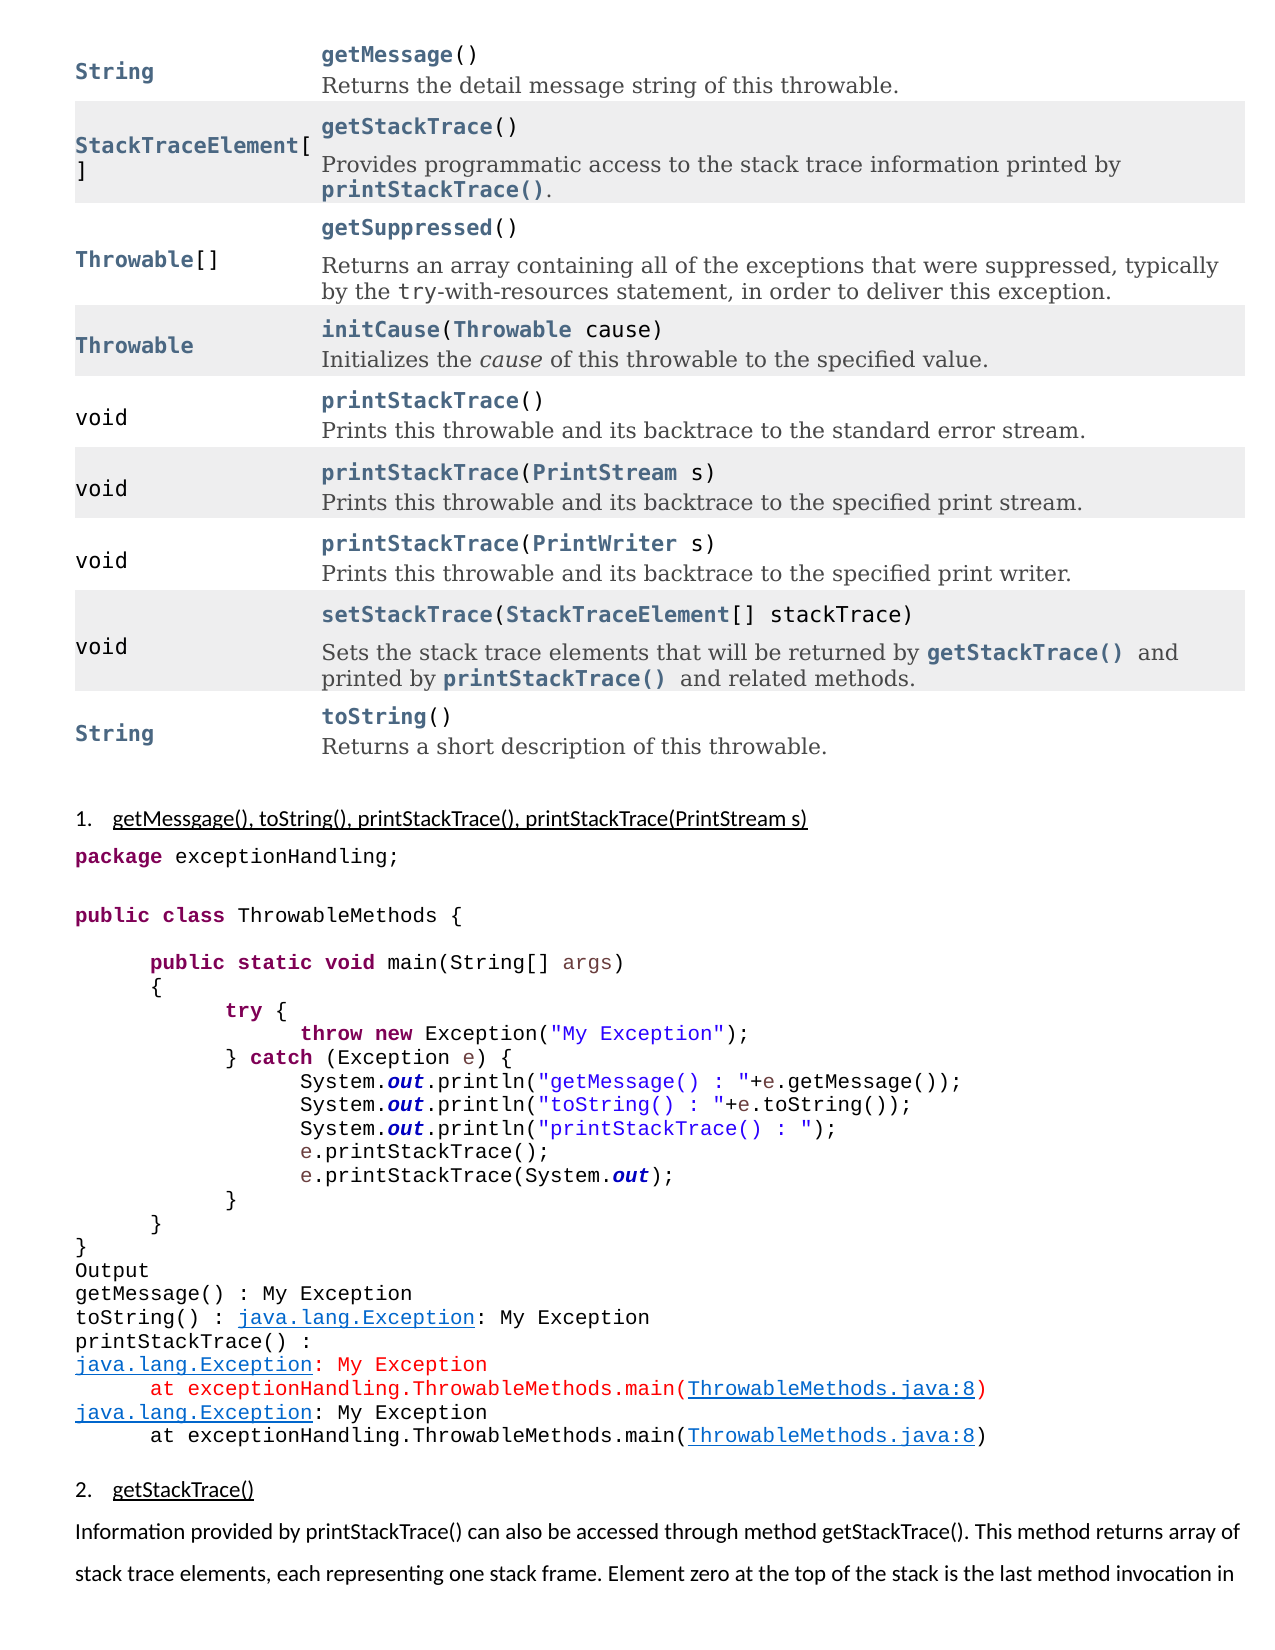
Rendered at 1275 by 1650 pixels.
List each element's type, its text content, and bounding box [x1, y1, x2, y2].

table_cell void [75, 590, 321, 691]
text java.lang.Exception: My Exception [75, 1402, 1245, 1425]
text e.printStackTrace(System.out); [75, 1165, 1245, 1189]
text System.out.println("printStackTrace() : "); [75, 1118, 1245, 1142]
text package exceptionHandling; [75, 846, 1245, 870]
table_cell printStackTrace(PrintStream s) Prints this throwable and its backtrace to the specified print stream. [321, 447, 1245, 518]
text at exceptionHandling.ThrowableMethods.main(ThrowableMethods.java:8) [75, 1425, 1245, 1449]
table_cell Throwable [75, 305, 321, 376]
table_cell void [75, 447, 321, 518]
table_cell Throwable[] [75, 203, 321, 304]
text throw new Exception("My Exception"); [75, 1023, 1245, 1047]
text e.printStackTrace(); [75, 1142, 1245, 1165]
text System.out.println("getMessage() : "+e.getMessage()); [75, 1071, 1245, 1094]
text try { [75, 1000, 1245, 1023]
text at exceptionHandling.ThrowableMethods.main(ThrowableMethods.java:8) [75, 1378, 1245, 1402]
table_cell setStackTrace(StackTraceElement[] stackTrace) Sets the stack trace elements that will be returned by getStackTrace() and printed by printStackTrace() and related methods. [321, 590, 1245, 691]
table_cell void [75, 519, 321, 590]
text System.out.println("toString() : "+e.toString()); [75, 1094, 1245, 1118]
table_cell getSuppressed() Returns an array containing all of the exceptions that were suppressed, typically by the try-with-resources statement, in order to deliver this exception. [321, 203, 1245, 304]
table_cell getMessage() Returns the detail message string of this throwable. [321, 30, 1245, 101]
text public static void main(String[] args) [75, 952, 1245, 976]
table_cell void [75, 376, 321, 447]
table_cell getStackTrace() Provides programmatic access to the stack trace information printed by printStackTrace(). [321, 101, 1245, 203]
text } catch (Exception e) { [75, 1047, 1245, 1071]
table_cell initCause(Throwable cause) Initializes the cause of this throwable to the specified value. [321, 305, 1245, 376]
table_cell printStackTrace(PrintWriter s) Prints this throwable and its backtrace to the specified print writer. [321, 519, 1245, 590]
text getMessage() : My Exception [75, 1283, 1245, 1307]
text Information provided by printStackTrace() can also be accessed through method getStackTrace(). This method returns array of stack trace elements, each representing one stack frame. Element zero at the top of the stack is the last method invocation in [75, 1517, 1245, 1587]
text public class ThrowableMethods { [75, 905, 1245, 929]
text Output [75, 1260, 1245, 1283]
text 2. getStackTrace() [75, 1475, 1245, 1503]
text { [75, 976, 1245, 1000]
table_cell StackTraceElement[] [75, 101, 321, 203]
text } [75, 1212, 1245, 1236]
table_cell String [75, 30, 321, 101]
text } [75, 1189, 1245, 1212]
table_cell toString() Returns a short description of this throwable. [321, 691, 1245, 763]
text printStackTrace() : [75, 1331, 1245, 1354]
text 1. getMessgage(), toString(), printStackTrace(), printStackTrace(PrintStream s) [75, 804, 1245, 832]
table_cell printStackTrace() Prints this throwable and its backtrace to the standard error stream. [321, 376, 1245, 447]
text } [75, 1236, 1245, 1260]
text toString() : java.lang.Exception: My Exception [75, 1307, 1245, 1331]
table_cell String [75, 691, 321, 763]
text java.lang.Exception: My Exception [75, 1354, 1245, 1378]
